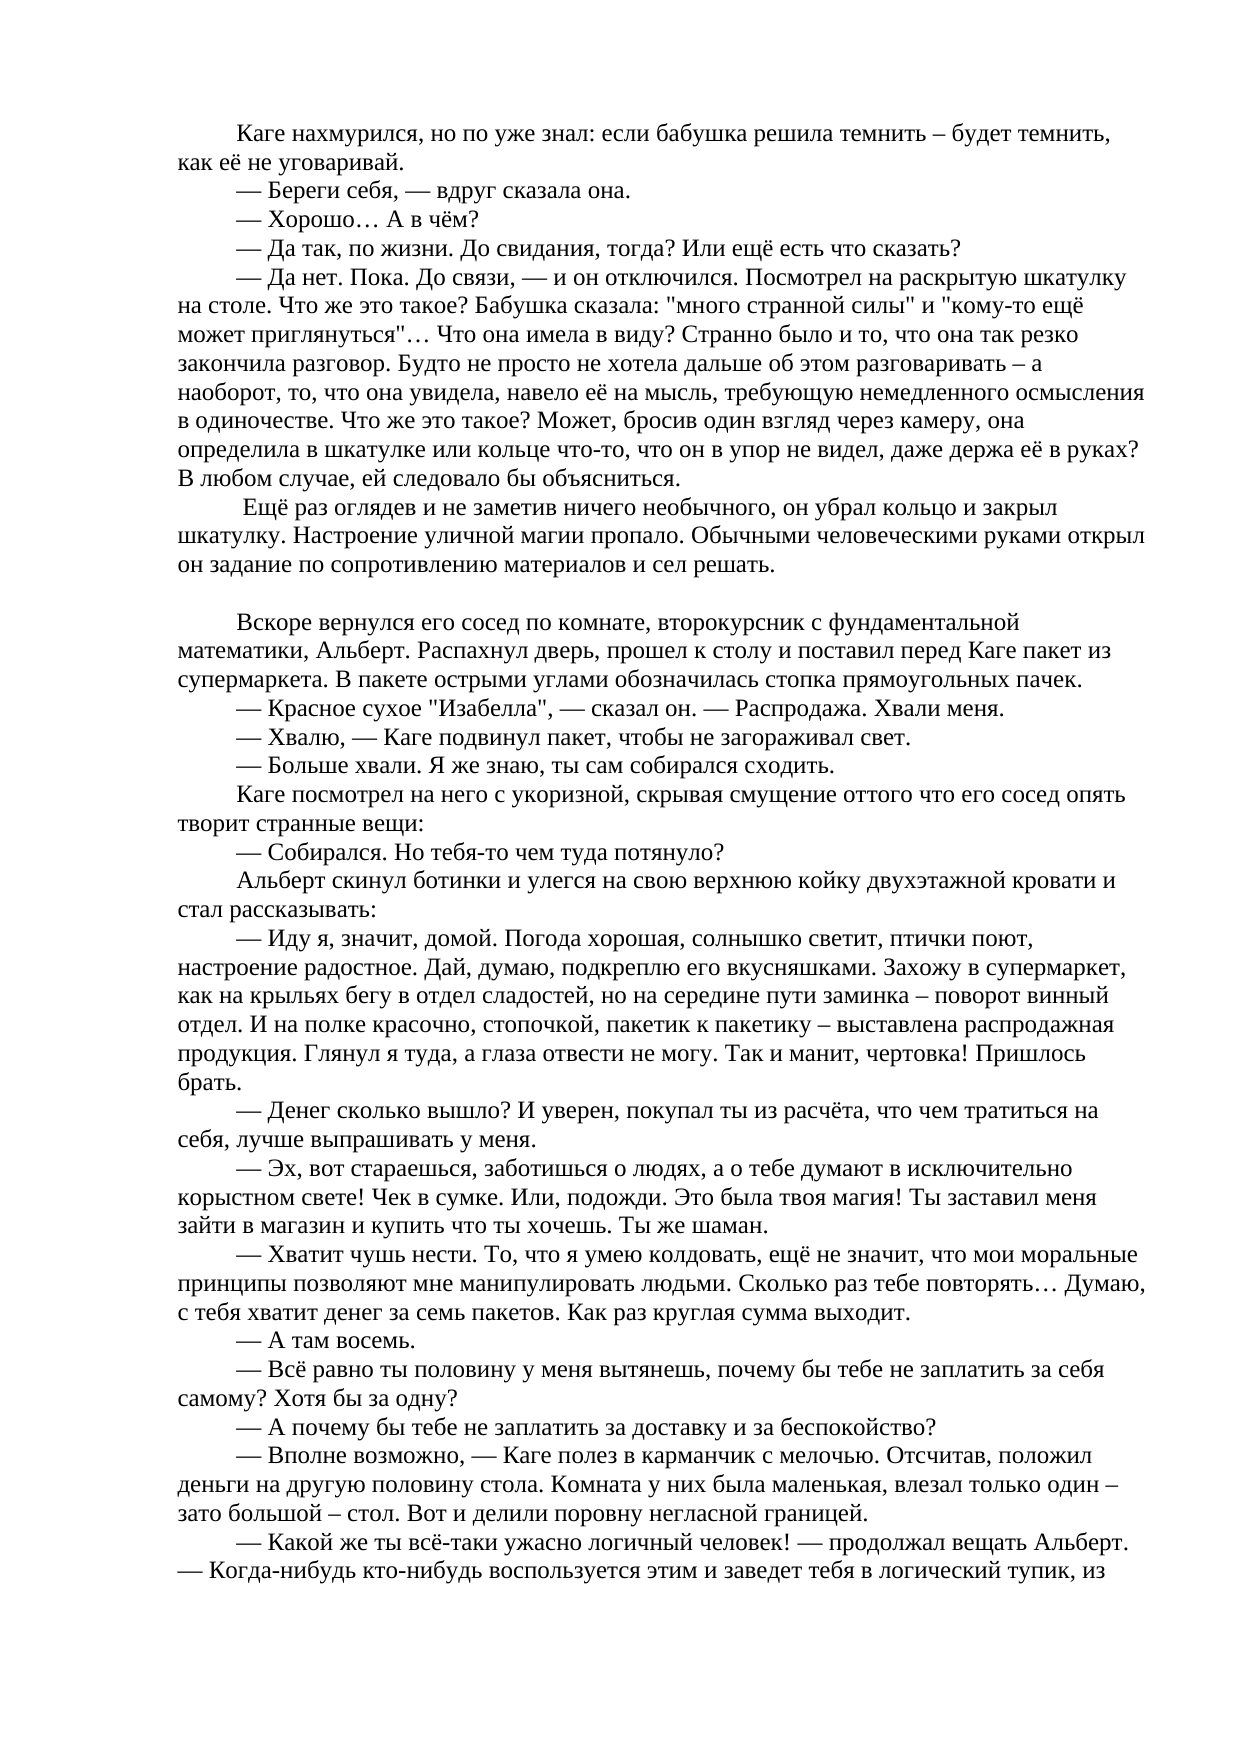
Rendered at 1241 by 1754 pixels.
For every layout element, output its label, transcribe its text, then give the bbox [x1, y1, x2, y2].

text — А почему бы тебе не заплатить за доставку и за беспокойство? [177, 1412, 1152, 1441]
text — Собирался. Но тебя-то чем туда потянуло? [177, 837, 1152, 866]
text — Береги себя, — вдруг сказала она. [177, 176, 1152, 204]
text — Да нет. Пока. До связи, — и он отключился. Посмотрел на раскрытую шкатулку на столе. Что же это такое? Бабушка сказала: "много странной силы" и "кому-то ещё может приглянуться"… Что она имела в виду? Странно было и то, что она так резко закончила разговор. Будто не просто не хотела дальше об этом разговаривать – а наоборот, то, что она увидела, навело её на мысль, требующую немедленного осмысления в одиночестве. Что же это такое? Может, бросив один взгляд через камеру, она определила в шкатулке или кольце что-то, что он в упор не видел, даже держа её в руках? В любом случае, ей следовало бы объясниться. [177, 262, 1152, 492]
text — Эх, вот стараешься, заботишься о людях, а о тебе думают в исключительно корыстном свете! Чек в сумке. Или, подожди. Это была твоя магия! Ты заставил меня зайти в магазин и купить что ты хочешь. Ты же шаман. [177, 1153, 1152, 1239]
text — Какой же ты всё-таки ужасно логичный человек! — продолжал вещать Альберт. — Когда-нибудь кто-нибудь воспользуется этим и заведет тебя в логический тупик, из [177, 1527, 1152, 1584]
text Каге посмотрел на него с укоризной, скрывая смущение оттого что его сосед опять творит странные вещи: [177, 779, 1152, 837]
text Каге нахмурился, но по уже знал: если бабушка решила темнить – будет темнить, как её не уговаривай. [177, 118, 1152, 176]
text — Да так, по жизни. До свидания, тогда? Или ещё есть что сказать? [177, 233, 1152, 262]
text — Иду я, значит, домой. Погода хорошая, солнышко светит, птички поют, настроение радостное. Дай, думаю, подкреплю его вкусняшками. Захожу в супермаркет, как на крыльях бегу в отдел сладостей, но на середине пути заминка – поворот винный отдел. И на полке красочно, стопочкой, пакетик к пакетику – выставлена распродажная продукция. Глянул я туда, а глаза отвести не могу. Так и манит, чертовка! Пришлось брать. [177, 923, 1152, 1096]
text — Хватит чушь нести. То, что я умею колдовать, ещё не значит, что мои моральные принципы позволяют мне манипулировать людьми. Сколько раз тебе повторять… Думаю, с тебя хватит денег за семь пакетов. Как раз круглая сумма выходит. [177, 1239, 1152, 1326]
text Альберт скинул ботинки и улегся на свою верхнюю койку двухэтажной кровати и стал рассказывать: [177, 866, 1152, 923]
text Ещё раз оглядев и не заметив ничего необычного, он убрал кольцо и закрыл шкатулку. Настроение уличной магии пропало. Обычными человеческими руками открыл он задание по сопротивлению материалов и сел решать. [177, 492, 1152, 578]
text — Больше хвали. Я же знаю, ты сам собирался сходить. [177, 751, 1152, 779]
text — Всё равно ты половину у меня вытянешь, почему бы тебе не заплатить за себя самому? Хотя бы за одну? [177, 1354, 1152, 1412]
text — Хвалю, — Каге подвинул пакет, чтобы не загораживал свет. [177, 722, 1152, 751]
text Вскоре вернулся его сосед по комнате, второкурсник с фундаментальной математики, Альберт. Распахнул дверь, прошел к столу и поставил перед Каге пакет из супермаркета. В пакете острыми углами обозначилась стопка прямоугольных пачек. [177, 607, 1152, 693]
text — Вполне возможно, — Каге полез в карманчик с мелочью. Отсчитав, положил деньги на другую половину стола. Комната у них была маленькая, влезал только один – зато большой – стол. Вот и делили поровну негласной границей. [177, 1441, 1152, 1527]
text — А там восемь. [177, 1326, 1152, 1354]
text — Денег сколько вышло? И уверен, покупал ты из расчёта, что чем тратиться на себя, лучше выпрашивать у меня. [177, 1096, 1152, 1153]
text — Красное сухое "Изабелла", — сказал он. — Распродажа. Хвали меня. [177, 693, 1152, 722]
text — Хорошо… А в чём? [177, 204, 1152, 233]
